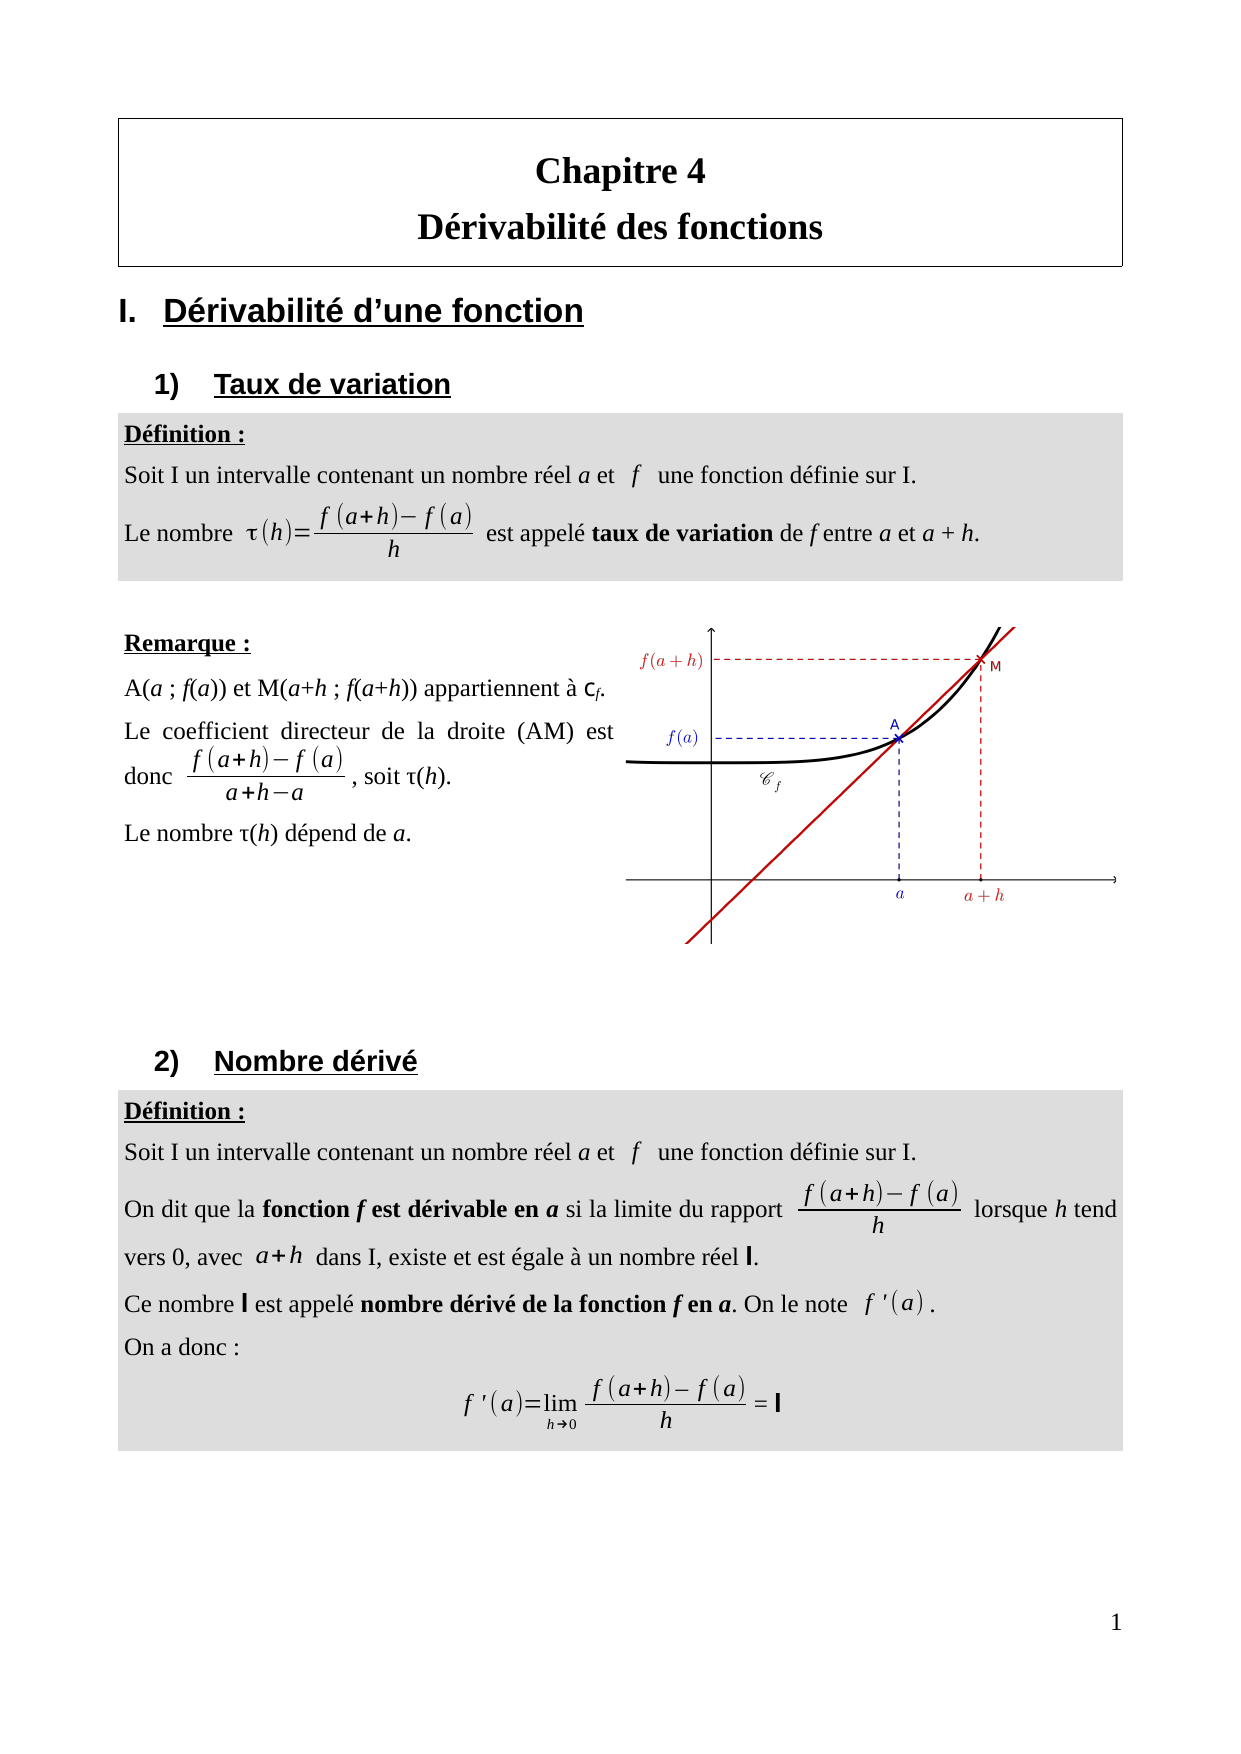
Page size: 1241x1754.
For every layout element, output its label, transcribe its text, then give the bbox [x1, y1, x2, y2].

table_header [620, 622, 1122, 978]
picture [625, 627, 1117, 944]
table_header Définition : Soit I un intervalle contenant un nombre réel a et une fonction définie sur I. On dit que la fonction f est dérivable en a si la limite du rapport lorsque h tend vers 0, avec dans I, existe et est égale à un nombre réel l. Ce nombre l est appelé nombre dérivé de la fonction f en a. On le note . On a donc : = l [118, 1090, 1123, 1451]
table_header Chapitre 4 Dérivabilité des fonctions [119, 119, 1122, 266]
subtitle Nombre dérivé [153, 1044, 1122, 1078]
table_header Remarque : A(a ; f(a)) et M(a+h ; f(a+h)) appartiennent à cf. Le coefficient directeur de la droite (AM) est donc , soit τ(h). Le nombre τ(h) dépend de a. [118, 622, 620, 978]
subtitle Dérivabilité d’une fonction [118, 291, 1122, 330]
table_header Définition : Soit I un intervalle contenant un nombre réel a et une fonction définie sur I. Le nombre est appelé taux de variation de f entre a et a + h. [118, 413, 1123, 581]
subtitle Taux de variation [153, 367, 1122, 401]
